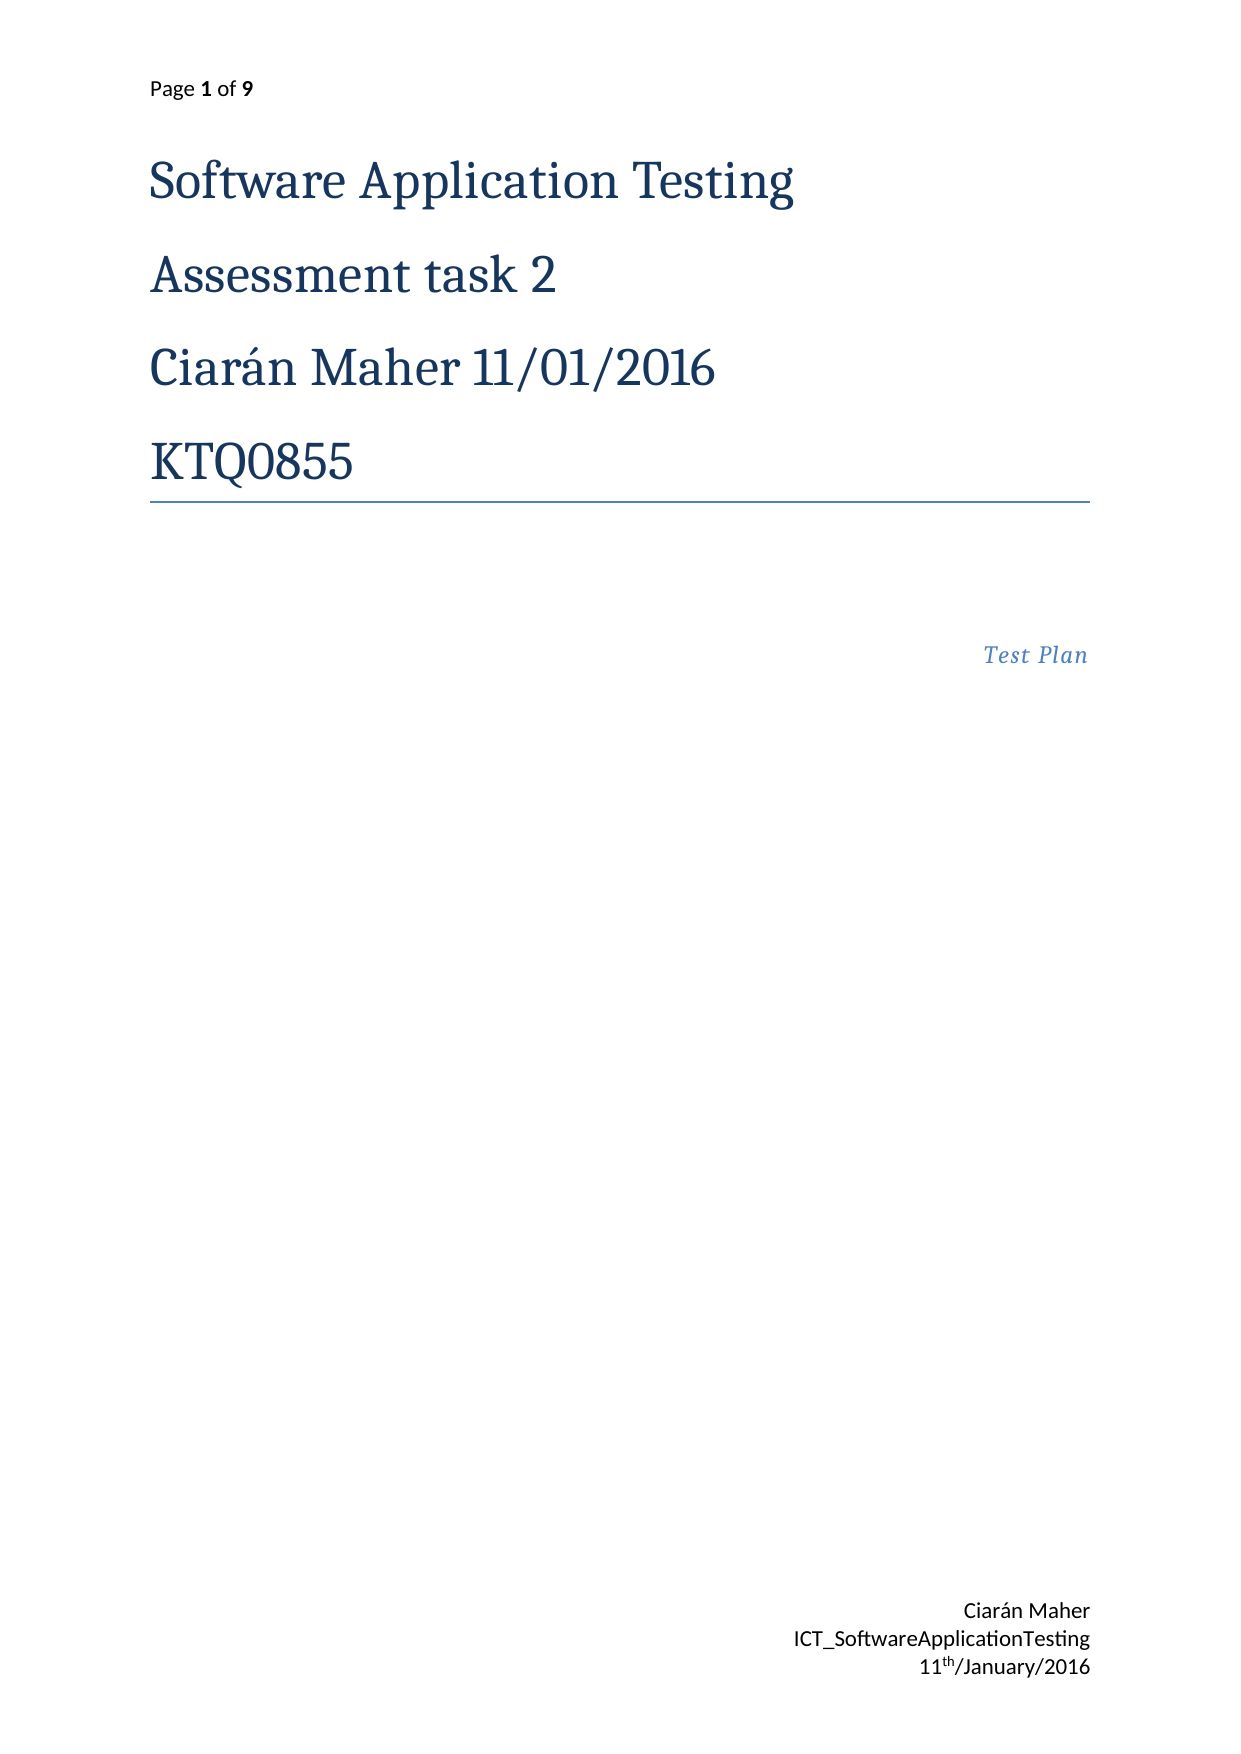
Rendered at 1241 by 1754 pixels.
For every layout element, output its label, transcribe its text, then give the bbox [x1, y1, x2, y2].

title KTQ0855 [150, 431, 1090, 501]
title Assessment task 2 [150, 243, 1090, 306]
title Ciarán Maher 11/01/2016 [150, 337, 1090, 399]
title Software Application Testing [150, 150, 1090, 212]
subtitle Test Plan [150, 641, 1090, 669]
